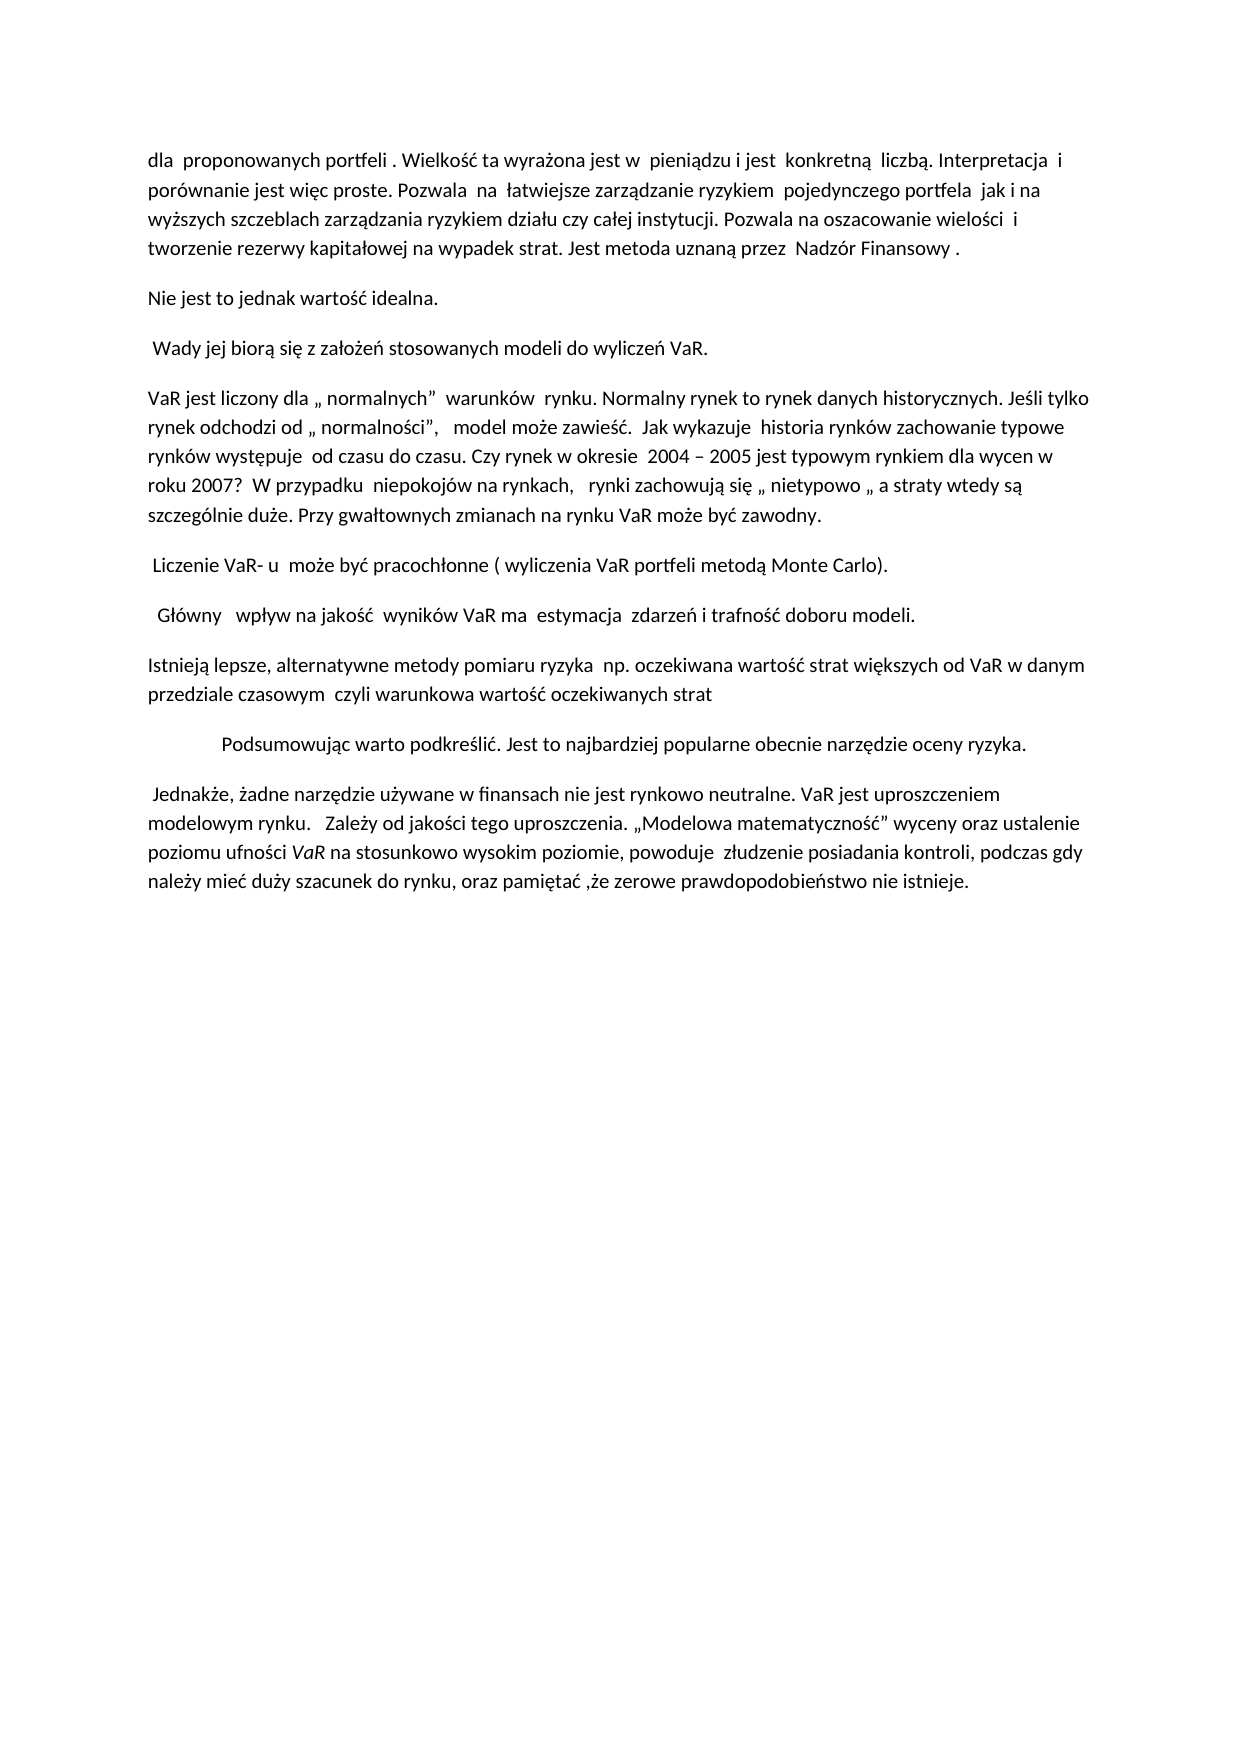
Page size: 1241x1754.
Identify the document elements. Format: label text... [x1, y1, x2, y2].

text Podsumowując warto podkreślić. Jest to najbardziej popularne obecnie narzędzie oceny ryzyka. [148, 731, 1093, 756]
text Nie jest to jednak wartość idealna. [148, 285, 1093, 311]
text Istnieją lepsze, alternatywne metody pomiaru ryzyka np. oczekiwana wartość strat większych od VaR w danym przedziale czasowym czyli warunkowa wartość oczekiwanych strat [148, 652, 1093, 706]
text VaR jest liczony dla „ normalnych” warunków rynku. Normalny rynek to rynek danych historycznych. Jeśli tylko rynek odchodzi od „ normalności”, model może zawieść. Jak wykazuje historia rynków zachowanie typowe rynków występuje od czasu do czasu. Czy rynek w okresie 2004 – 2005 jest typowym rynkiem dla wycen w roku 2007? W przypadku niepokojów na rynkach, rynki zachowują się „ nietypowo „ a straty wtedy są szczególnie duże. Przy gwałtownych zmianach na rynku VaR może być zawodny. [148, 385, 1093, 527]
text Liczenie VaR- u może być pracochłonne ( wyliczenia VaR portfeli metodą Monte Carlo). [148, 552, 1093, 577]
text Wady jej biorą się z założeń stosowanych modeli do wyliczeń VaR. [148, 335, 1093, 361]
text Jednakże, żadne narzędzie używane w finansach nie jest rynkowo neutralne. VaR jest uproszczeniem modelowym rynku. Zależy od jakości tego uproszczenia. „Modelowa matematyczność” wyceny oraz ustalenie poziomu ufności VaR na stosunkowo wysokim poziomie, powoduje złudzenie posiadania kontroli, podczas gdy należy mieć duży szacunek do rynku, oraz pamiętać ,że zerowe prawdopodobieństwo nie istnieje. [148, 781, 1093, 894]
text Główny wpływ na jakość wyników VaR ma estymacja zdarzeń i trafność doboru modeli. [148, 602, 1093, 627]
text dla proponowanych portfeli . Wielkość ta wyrażona jest w pieniądzu i jest konkretną liczbą. Interpretacja i porównanie jest więc proste. Pozwala na łatwiejsze zarządzanie ryzykiem pojedynczego portfela jak i na wyższych szczeblach zarządzania ryzykiem działu czy całej instytucji. Pozwala na oszacowanie wielości i tworzenie rezerwy kapitałowej na wypadek strat. Jest metoda uznaną przez Nadzór Finansowy . [148, 148, 1093, 261]
